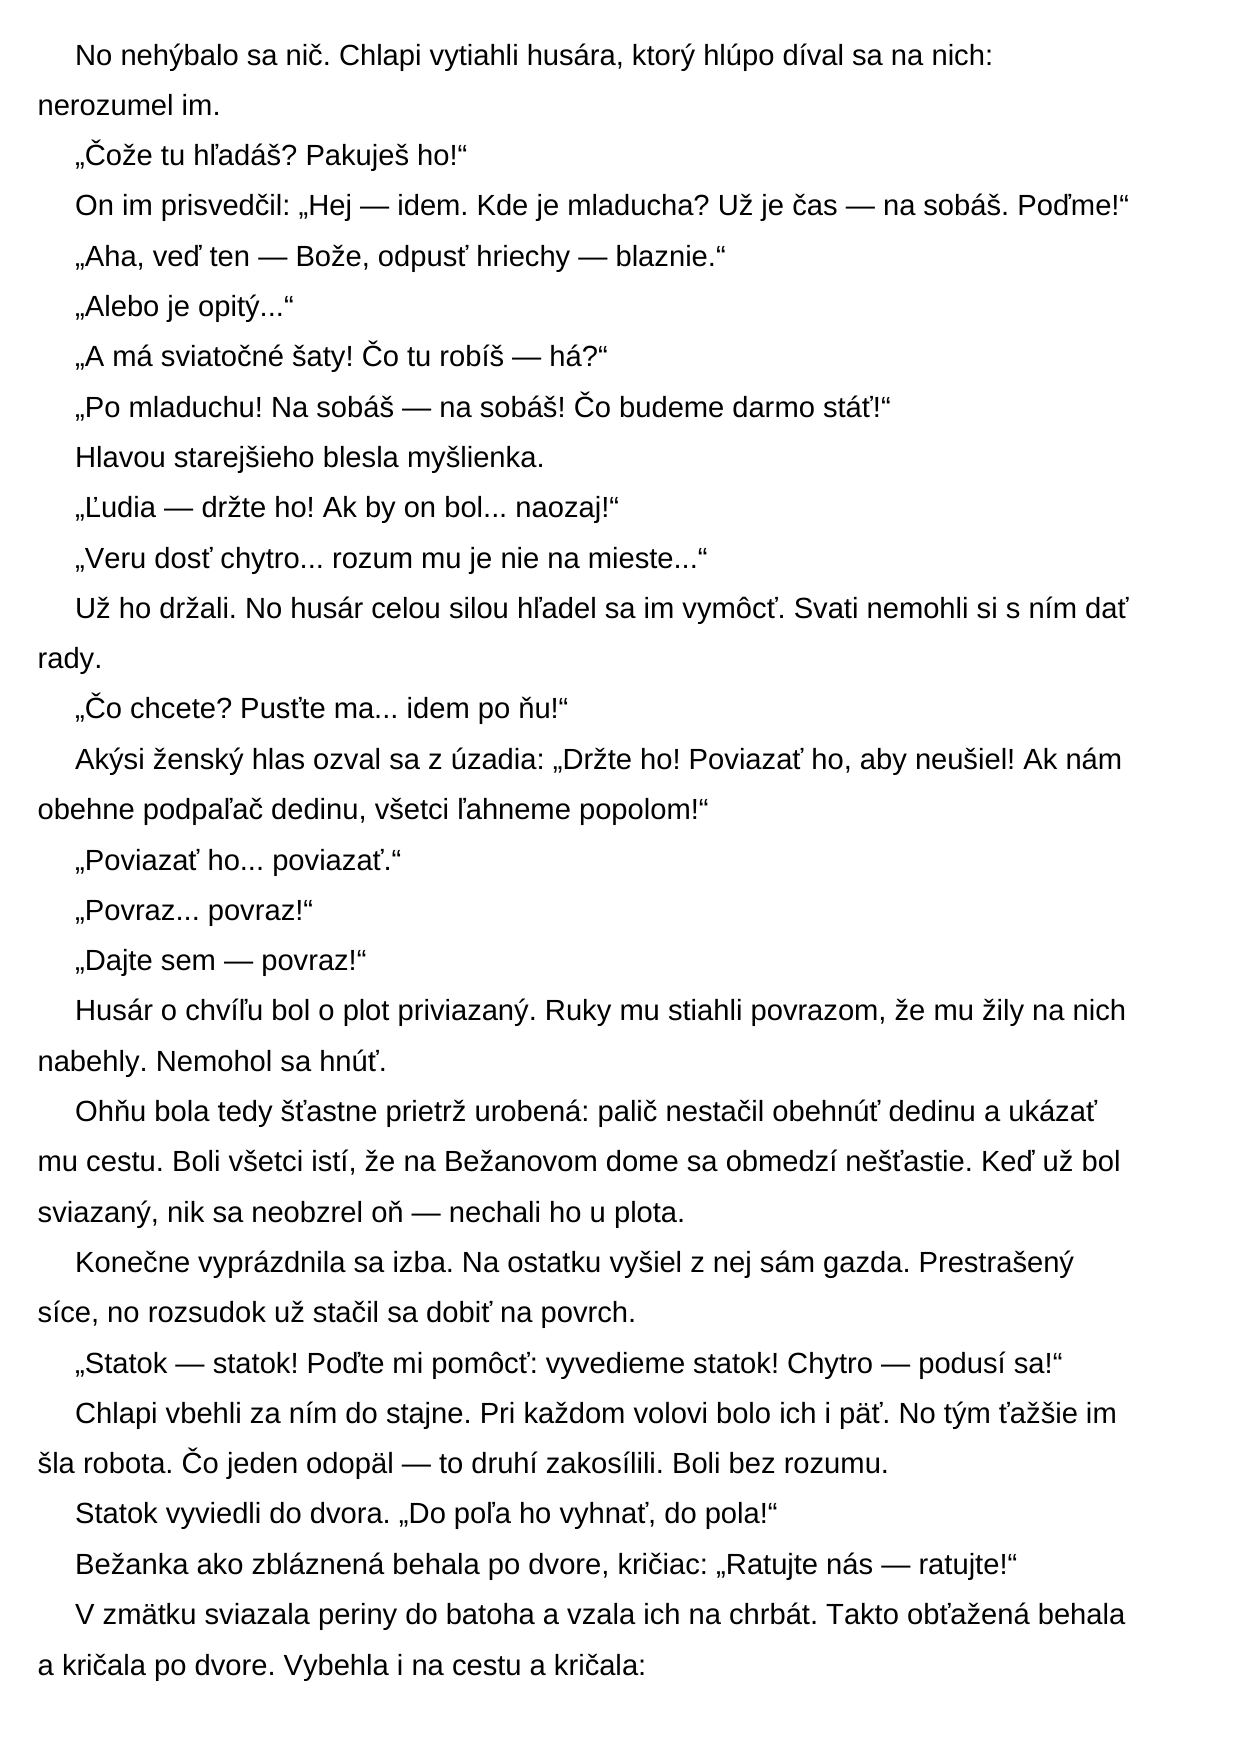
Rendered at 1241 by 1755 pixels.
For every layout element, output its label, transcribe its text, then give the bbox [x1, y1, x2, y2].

text „A má sviatočné šaty! Čo tu robíš — há?“ [37, 339, 1130, 373]
text „Povraz... povraz!“ [37, 893, 1130, 926]
text On im prisvedčil: „Hej — idem. Kde je mladucha? Už je čas — na sobáš. Poďme!“ [37, 188, 1130, 222]
text „Veru dosť chytro... rozum mu je nie na mieste...“ [37, 541, 1130, 574]
text „Alebo je opitý...“ [37, 289, 1130, 323]
text No nehýbalo sa nič. Chlapi vytiahli husára, ktorý hlúpo díval sa na nich: nerozumel im. [37, 37, 1130, 121]
text Chlapi vbehli za ním do stajne. Pri každom volovi bolo ich i päť. No tým ťažšie im šla robota. Čo jeden odopäl — to druhí zakosílili. Boli bez rozumu. [37, 1396, 1130, 1480]
text „Aha, veď ten — Bože, odpusť hriechy — blaznie.“ [37, 239, 1130, 272]
text Ohňu bola tedy šťastne prietrž urobená: palič nestačil obehnúť dedinu a ukázať mu cestu. Boli všetci istí, že na Bežanovom dome sa obmedzí nešťastie. Keď už bol sviazaný, nik sa neobzrel oň — nechali ho u plota. [37, 1094, 1130, 1228]
text „Statok — statok! Poďte mi pomôcť: vyvedieme statok! Chytro — podusí sa!“ [37, 1346, 1130, 1379]
text Akýsi ženský hlas ozval sa z úzadia: „Držte ho! Poviazať ho, aby neušiel! Ak nám obehne podpaľač dedinu, všetci ľahneme popolom!“ [37, 742, 1130, 826]
text „Po mladuchu! Na sobáš — na sobáš! Čo budeme darmo stáť!“ [37, 390, 1130, 423]
text „Čože tu hľadáš? Pakuješ ho!“ [37, 138, 1130, 172]
text „Čo chcete? Pusťte ma... idem po ňu!“ [37, 692, 1130, 725]
text Statok vyviedli do dvora. „Do poľa ho vyhnať, do pola!“ [37, 1497, 1130, 1530]
text Husár o chvíľu bol o plot priviazaný. Ruky mu stiahli povrazom, že mu žily na nich nabehly. Nemohol sa hnúť. [37, 993, 1130, 1077]
text Hlavou starejšieho blesla myšlienka. [37, 440, 1130, 473]
text Už ho držali. No husár celou silou hľadel sa im vymôcť. Svati nemohli si s ním dať rady. [37, 591, 1130, 675]
text „Dajte sem — povraz!“ [37, 943, 1130, 977]
text Bežanka ako zbláznená behala po dvore, kričiac: „Ratujte nás — ratujte!“ [37, 1547, 1130, 1580]
text „Poviazať ho... poviazať.“ [37, 842, 1130, 876]
text „Ľudia — držte ho! Ak by on bol... naozaj!“ [37, 490, 1130, 524]
text V zmätku sviazala periny do batoha a vzala ich na chrbát. Takto obťažená behala a kričala po dvore. Vybehla i na cestu a kričala: [37, 1597, 1130, 1681]
text Konečne vyprázdnila sa izba. Na ostatku vyšiel z nej sám gazda. Prestrašený síce, no rozsudok už stačil sa dobiť na povrch. [37, 1245, 1130, 1329]
